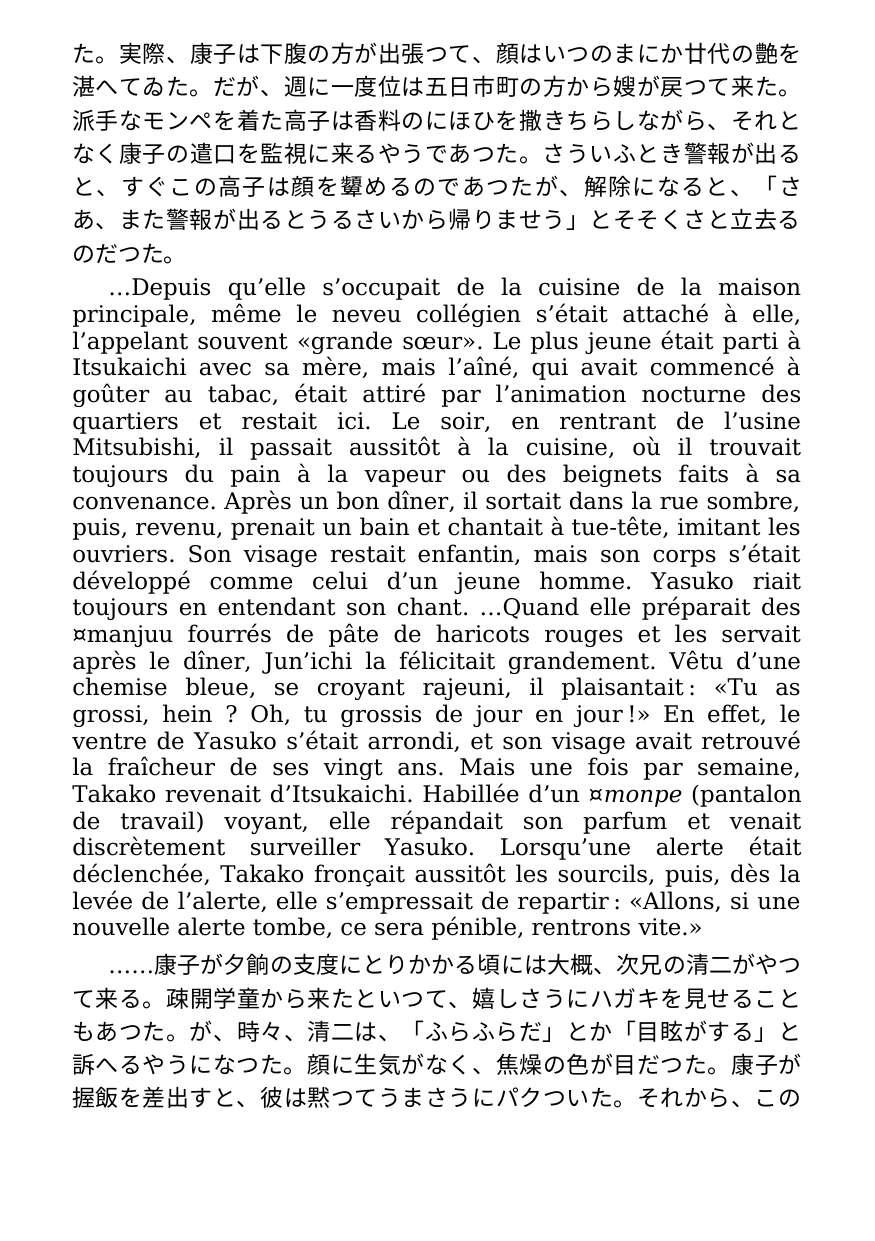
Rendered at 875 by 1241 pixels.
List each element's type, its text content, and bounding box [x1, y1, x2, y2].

text ……康子が夕餉の支度にとりかかる頃には大概、次兄の清二がやつて来る。疎開学童から来たといつて、嬉しさうにハガキを見せることもあつた。が、時々、清二は、「ふらふらだ」とか「目眩がする」と訴へるやうになつた。顔に生気がなく、焦燥の色が目だつた。康子が握飯を差出すと、彼は黙つてうまさうにパクついた。それから、この [72, 947, 802, 1113]
text た。実際、康子は下腹の方が出張つて、顔はいつのまにか廿代の艶を湛へてゐた。だが、週に一度位は五日市町の方から嫂が戻つて来た。派手なモンペを着た高子は香料のにほひを撒きちらしながら、それとなく康子の遣口を監視に来るやうであつた。さういふとき警報が出ると、すぐこの高子は顔を顰めるのであつたが、解除になると、「さあ、また警報が出るとうるさいから帰りませう」とそそくさと立去るのだつた。 [72, 36, 802, 269]
text …Depuis qu’elle s’occupait de la cuisine de la maison principale, même le neveu collégien s’était attaché à elle, l’appelant souvent «grande sœur». Le plus jeune était parti à Itsukaichi avec sa mère, mais l’aîné, qui avait commencé à goûter au tabac, était attiré par l’animation nocturne des quartiers et restait ici. Le soir, en rentrant de l’usine Mitsubishi, il passait aussitôt à la cuisine, où il trouvait toujours du pain à la vapeur ou des beignets faits à sa convenance. Après un bon dîner, il sortait dans la rue sombre, puis, revenu, prenait un bain et chantait à tue-tête, imitant les ouvriers. Son visage restait enfantin, mais son corps s’était développé comme celui d’un jeune homme. Yasuko riait toujours en entendant son chant. …Quand elle préparait des ¤manjuu fourrés de pâte de haricots rouges et les servait après le dîner, Jun’ichi la félicitait grandement. Vêtu d’une chemise bleue, se croyant rajeuni, il plaisantait : «Tu as grossi, hein ? Oh, tu grossis de jour en jour !» En effet, le ventre de Yasuko s’était arrondi, et son visage avait retrouvé la fraîcheur de ses vingt ans. Mais une fois par semaine, Takako revenait d’Itsukaichi. Habillée d’un ¤monpe (pantalon de travail) voyant, elle répandait son parfum et venait discrètement surveiller Yasuko. Lorsqu’une alerte était déclenchée, Takako fronçait aussitôt les sourcils, puis, dès la levée de l’alerte, elle s’empressait de repartir : «Allons, si une nouvelle alerte tombe, ce sera pénible, rentrons vite.» [72, 274, 802, 941]
